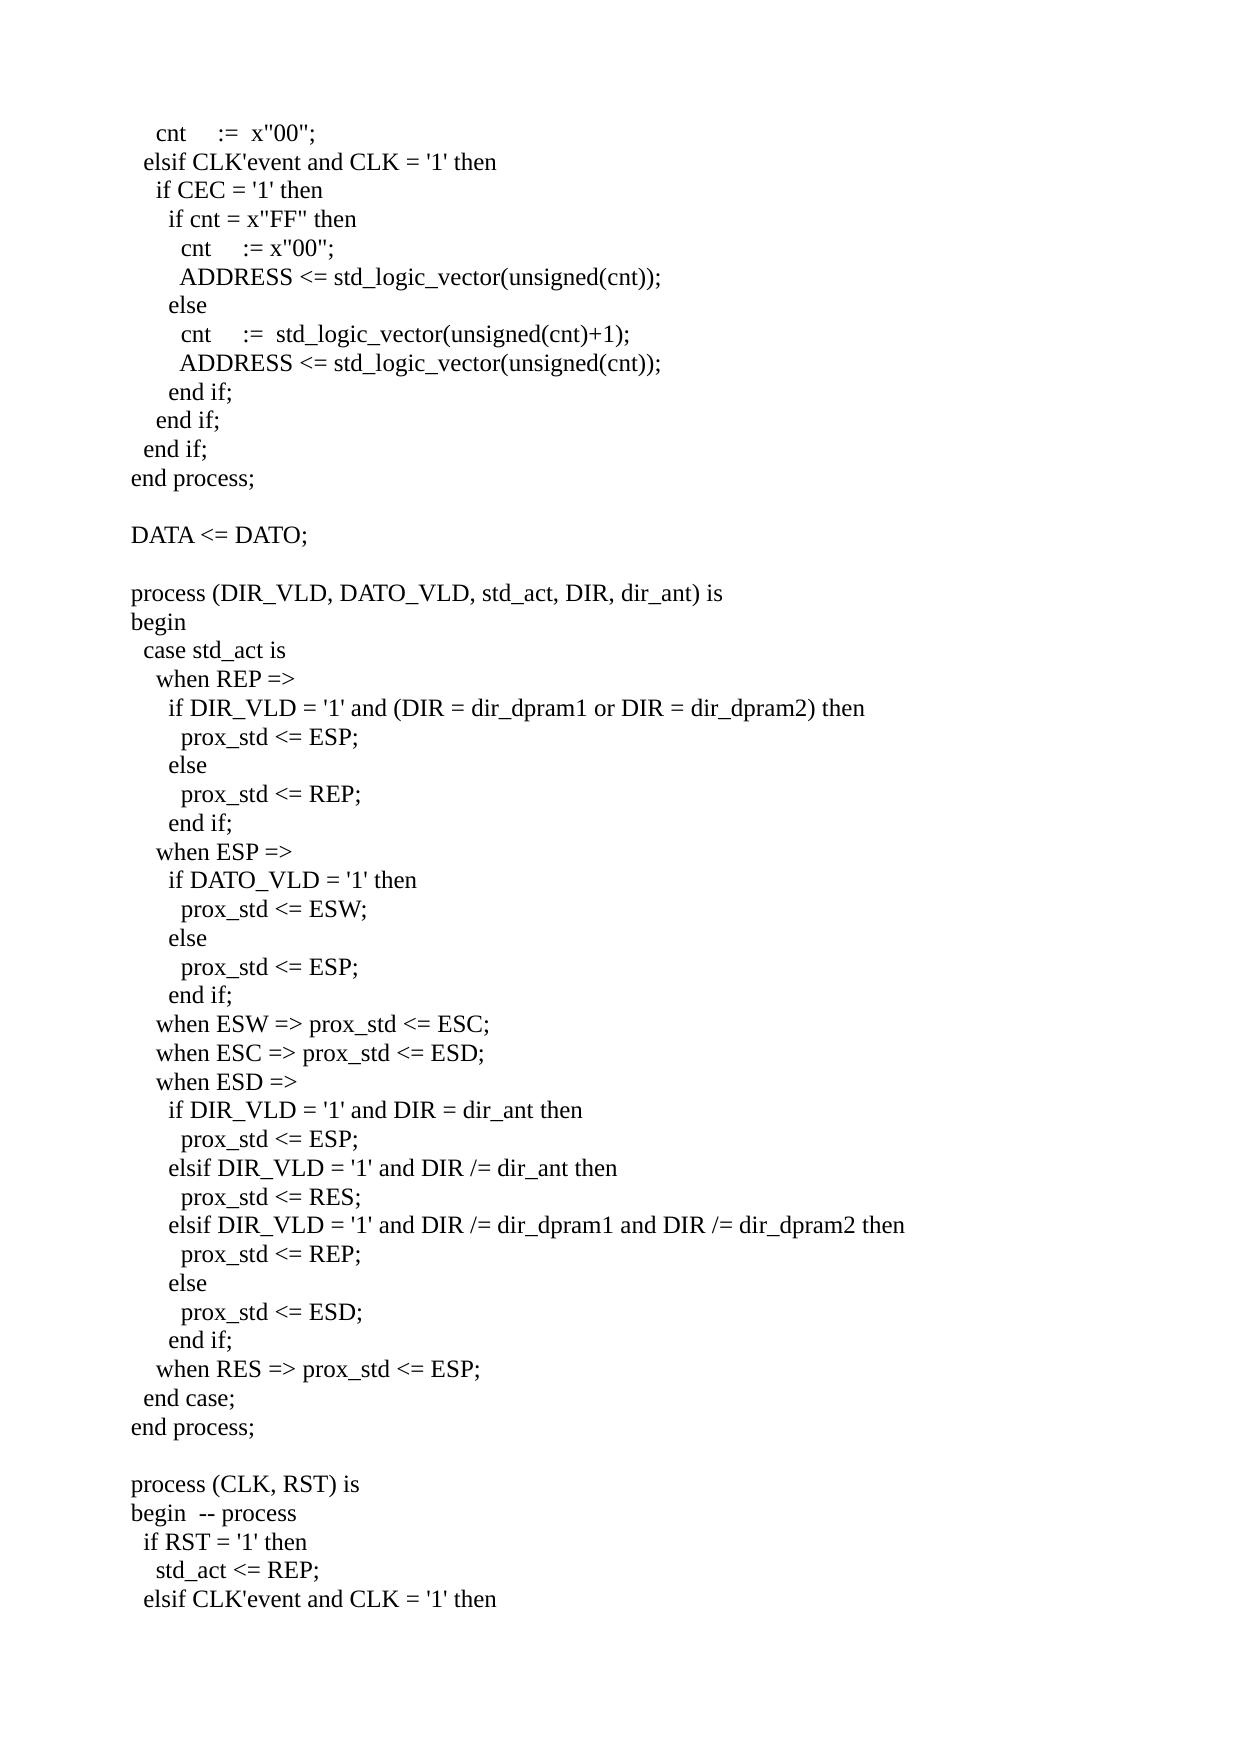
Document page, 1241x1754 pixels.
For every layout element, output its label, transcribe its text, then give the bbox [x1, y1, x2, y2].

text end if; [118, 981, 1122, 1009]
text if DIR_VLD = '1' and DIR = dir_ant then [118, 1096, 1122, 1124]
text end if; [118, 434, 1122, 463]
text elsif CLK'event and CLK = '1' then [118, 147, 1122, 176]
text prox_std <= REP; [118, 779, 1122, 808]
text DATA <= DATO; [118, 521, 1122, 549]
text end if; [118, 1326, 1122, 1354]
text else [118, 751, 1122, 779]
text process (DIR_VLD, DATO_VLD, std_act, DIR, dir_ant) is [118, 578, 1122, 607]
text cnt := std_logic_vector(unsigned(cnt)+1); [118, 319, 1122, 348]
text prox_std <= ESD; [118, 1297, 1122, 1326]
text elsif DIR_VLD = '1' and DIR /= dir_dpram1 and DIR /= dir_dpram2 then [118, 1211, 1122, 1239]
text prox_std <= ESP; [118, 1124, 1122, 1153]
text if CEC = '1' then [118, 176, 1122, 204]
text end process; [118, 463, 1122, 492]
text process (CLK, RST) is [118, 1469, 1122, 1498]
text prox_std <= ESP; [118, 952, 1122, 981]
text begin -- process [118, 1498, 1122, 1527]
text else [118, 1268, 1122, 1297]
text when ESC => prox_std <= ESD; [118, 1038, 1122, 1067]
text when ESW => prox_std <= ESC; [118, 1009, 1122, 1038]
text if DATO_VLD = '1' then [118, 866, 1122, 894]
text prox_std <= RES; [118, 1182, 1122, 1211]
text prox_std <= ESW; [118, 894, 1122, 923]
text prox_std <= ESP; [118, 722, 1122, 751]
text else [118, 291, 1122, 319]
text when RES => prox_std <= ESP; [118, 1354, 1122, 1383]
text else [118, 923, 1122, 952]
text if cnt = x"FF" then [118, 204, 1122, 233]
text ADDRESS <= std_logic_vector(unsigned(cnt)); [118, 262, 1122, 291]
text when ESD => [118, 1067, 1122, 1096]
text end case; [118, 1383, 1122, 1412]
text elsif DIR_VLD = '1' and DIR /= dir_ant then [118, 1153, 1122, 1182]
text when REP => [118, 664, 1122, 693]
text ADDRESS <= std_logic_vector(unsigned(cnt)); [118, 348, 1122, 377]
text prox_std <= REP; [118, 1239, 1122, 1268]
text if DIR_VLD = '1' and (DIR = dir_dpram1 or DIR = dir_dpram2) then [118, 693, 1122, 722]
text elsif CLK'event and CLK = '1' then [118, 1584, 1122, 1613]
text end process; [118, 1412, 1122, 1441]
text cnt := x"00"; [118, 118, 1122, 147]
text end if; [118, 406, 1122, 434]
text when ESP => [118, 837, 1122, 866]
text cnt := x"00"; [118, 233, 1122, 262]
text std_act <= REP; [118, 1556, 1122, 1584]
text begin [118, 607, 1122, 636]
text end if; [118, 377, 1122, 406]
text if RST = '1' then [118, 1527, 1122, 1556]
text case std_act is [118, 636, 1122, 664]
text end if; [118, 808, 1122, 837]
